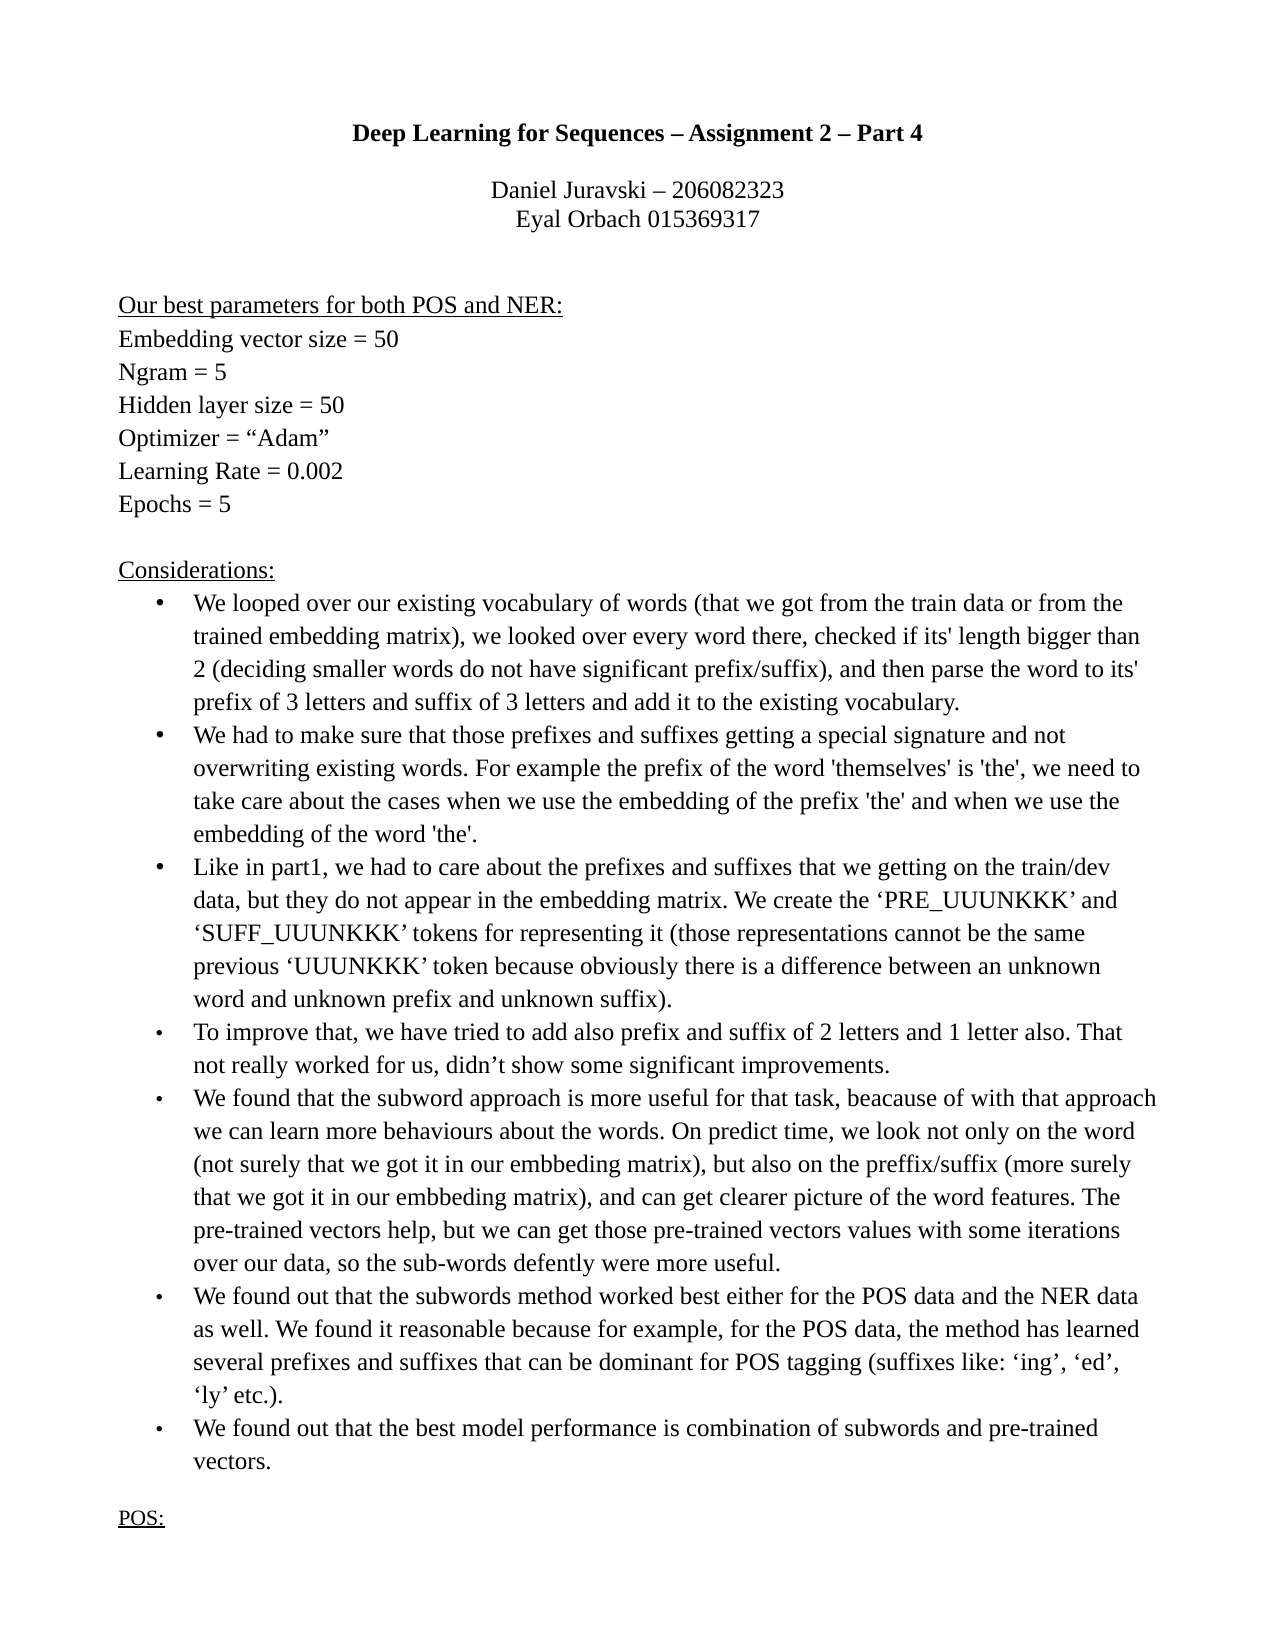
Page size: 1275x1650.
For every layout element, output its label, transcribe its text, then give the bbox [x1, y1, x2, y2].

list Like in part1, we had to care about the prefixes and suffixes that we getting on the train/dev data, but they do not appear in the embedding matrix. We create the ‘PRE_UUUNKKK’ and ‘SUFF_UUUNKKK’ tokens for representing it (those representations cannot be the same previous ‘UUUNKKK’ token because obviously there is a difference between an unknown word and unknown prefix and unknown suffix). [156, 852, 1157, 1013]
text Ngram = 5 [118, 357, 1157, 385]
text Optimizer = “Adam” [118, 423, 1157, 451]
text Eyal Orbach 015369317 [118, 204, 1157, 233]
text Embedding vector size = 50 [118, 324, 1157, 352]
text Learning Rate = 0.002 [118, 456, 1157, 484]
list To improve that, we have tried to add also prefix and suffix of 2 letters and 1 letter also. That not really worked for us, didn’t show some significant improvements. [156, 1017, 1157, 1079]
list We looped over our existing vocabulary of words (that we got from the train data or from the trained embedding matrix), we looked over every word there, checked if its' length bigger than 2 (deciding smaller words do not have significant prefix/suffix), and then parse the word to its' prefix of 3 letters and suffix of 3 letters and add it to the existing vocabulary. [156, 588, 1157, 716]
text Epochs = 5 [118, 489, 1157, 517]
text POS: [118, 1504, 1157, 1530]
text Hidden layer size = 50 [118, 390, 1157, 418]
text Daniel Juravski – 206082323 [118, 176, 1157, 204]
text Considerations: [118, 555, 1157, 583]
text Our best parameters for both POS and NER: [118, 291, 1157, 319]
list We found out that the best model performance is combination of subwords and pre-trained vectors. [156, 1413, 1157, 1475]
list We found out that the subwords method worked best either for the POS data and the NER data as well. We found it reasonable because for example, for the POS data, the method has learned several prefixes and suffixes that can be dominant for POS tagging (suffixes like: ‘ing’, ‘ed’, ‘ly’ etc.). [156, 1281, 1157, 1409]
list We found that the subword approach is more useful for that task, beacause of with that approach we can learn more behaviours about the words. On predict time, we look not only on the word (not surely that we got it in our embbeding matrix), but also on the preffix/suffix (more surely that we got it in our embbeding matrix), and can get clearer picture of the word features. The pre-trained vectors help, but we can get those pre-trained vectors values with some iterations over our data, so the sub-words defently were more useful. [156, 1083, 1157, 1277]
text Deep Learning for Sequences – Assignment 2 – Part 4 [118, 118, 1157, 147]
list We had to make sure that those prefixes and suffixes getting a special signature and not overwriting existing words. For example the prefix of the word 'themselves' is 'the', we need to take care about the cases when we use the embedding of the prefix 'the' and when we use the embedding of the word 'the'. [156, 720, 1157, 848]
